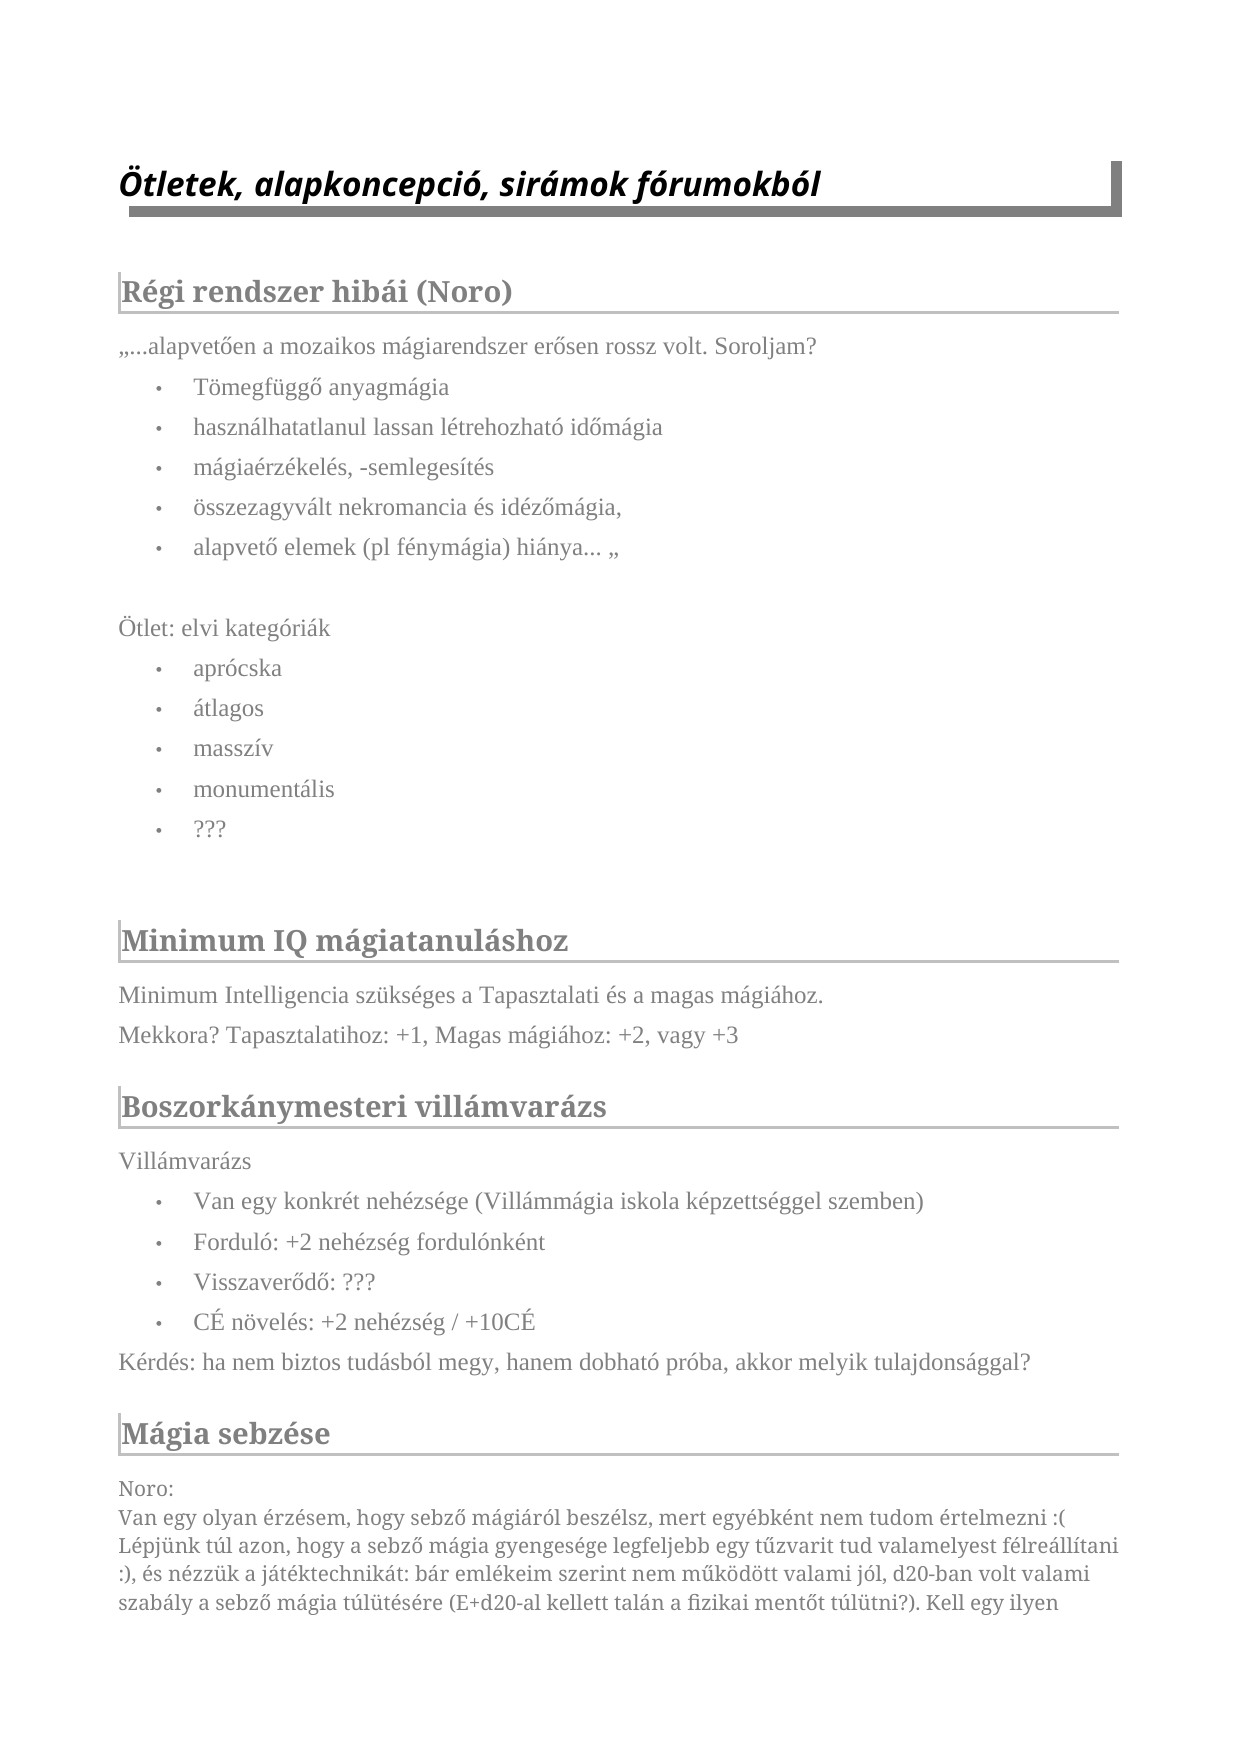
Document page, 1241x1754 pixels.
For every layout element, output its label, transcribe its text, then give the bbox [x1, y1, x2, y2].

subtitle Minimum IQ mágiatanuláshoz [121, 920, 1122, 960]
list monumentális [156, 775, 1122, 802]
list alapvető elemek (pl fénymágia) hiánya... „ [156, 533, 1122, 561]
text Van egy olyan érzésem, hogy sebző mágiáról beszélsz, mert egyébként nem tudom értelmezni :( Lépjünk túl azon, hogy a sebző mágia gyengesége legfeljebb egy tűzvarit tud valamelyest félreállítani :), és nézzük a játéktechnikát: bár emlékeim szerint nem működött valami jól, d20-ban volt valami szabály a sebző mágia túlütésére (E+d20-al kellett talán a fizikai mentőt túlütni?). Kell egy ilyen [118, 1503, 1122, 1616]
list összezagyvált nekromancia és idézőmágia, [156, 493, 1122, 521]
text Minimum Intelligencia szükséges a Tapasztalati és a magas mágiához. [118, 981, 1122, 1009]
list átlagos [156, 694, 1122, 722]
list használhatatlanul lassan létrehozható időmágia [156, 413, 1122, 441]
list CÉ növelés: +2 nehézség / +10CÉ [156, 1308, 1122, 1336]
text Villámvarázs [118, 1147, 1122, 1175]
list Tömegfüggő anyagmágia [156, 373, 1122, 400]
list ??? [156, 815, 1122, 843]
subtitle Boszorkánymesteri villámvarázs [121, 1086, 1122, 1126]
list Van egy konkrét nehézsége (Villámmágia iskola képzettséggel szemben) [156, 1187, 1122, 1215]
text Mekkora? Tapasztalatihoz: +1, Magas mágiához: +2, vagy +3 [118, 1021, 1122, 1049]
subtitle Ötletek, alapkoncepció, sirámok fórumokból [118, 161, 1111, 206]
text Noro: [118, 1474, 1122, 1503]
subtitle Mágia sebzése [121, 1413, 1122, 1453]
list masszív [156, 734, 1122, 762]
text Ötlet: elvi kategóriák [118, 614, 1122, 642]
list mágiaérzékelés, -semlegesítés [156, 453, 1122, 481]
list aprócska [156, 654, 1122, 682]
subtitle Régi rendszer hibái (Noro) [121, 272, 1122, 311]
text Kérdés: ha nem biztos tudásból megy, hanem dobható próba, akkor melyik tulajdonsággal? [118, 1348, 1122, 1376]
list Visszaverődő: ??? [156, 1268, 1122, 1296]
list Forduló: +2 nehézség fordulónként [156, 1228, 1122, 1255]
text „...alapvetően a mozaikos mágiarendszer erősen rossz volt. Soroljam? [118, 332, 1122, 360]
